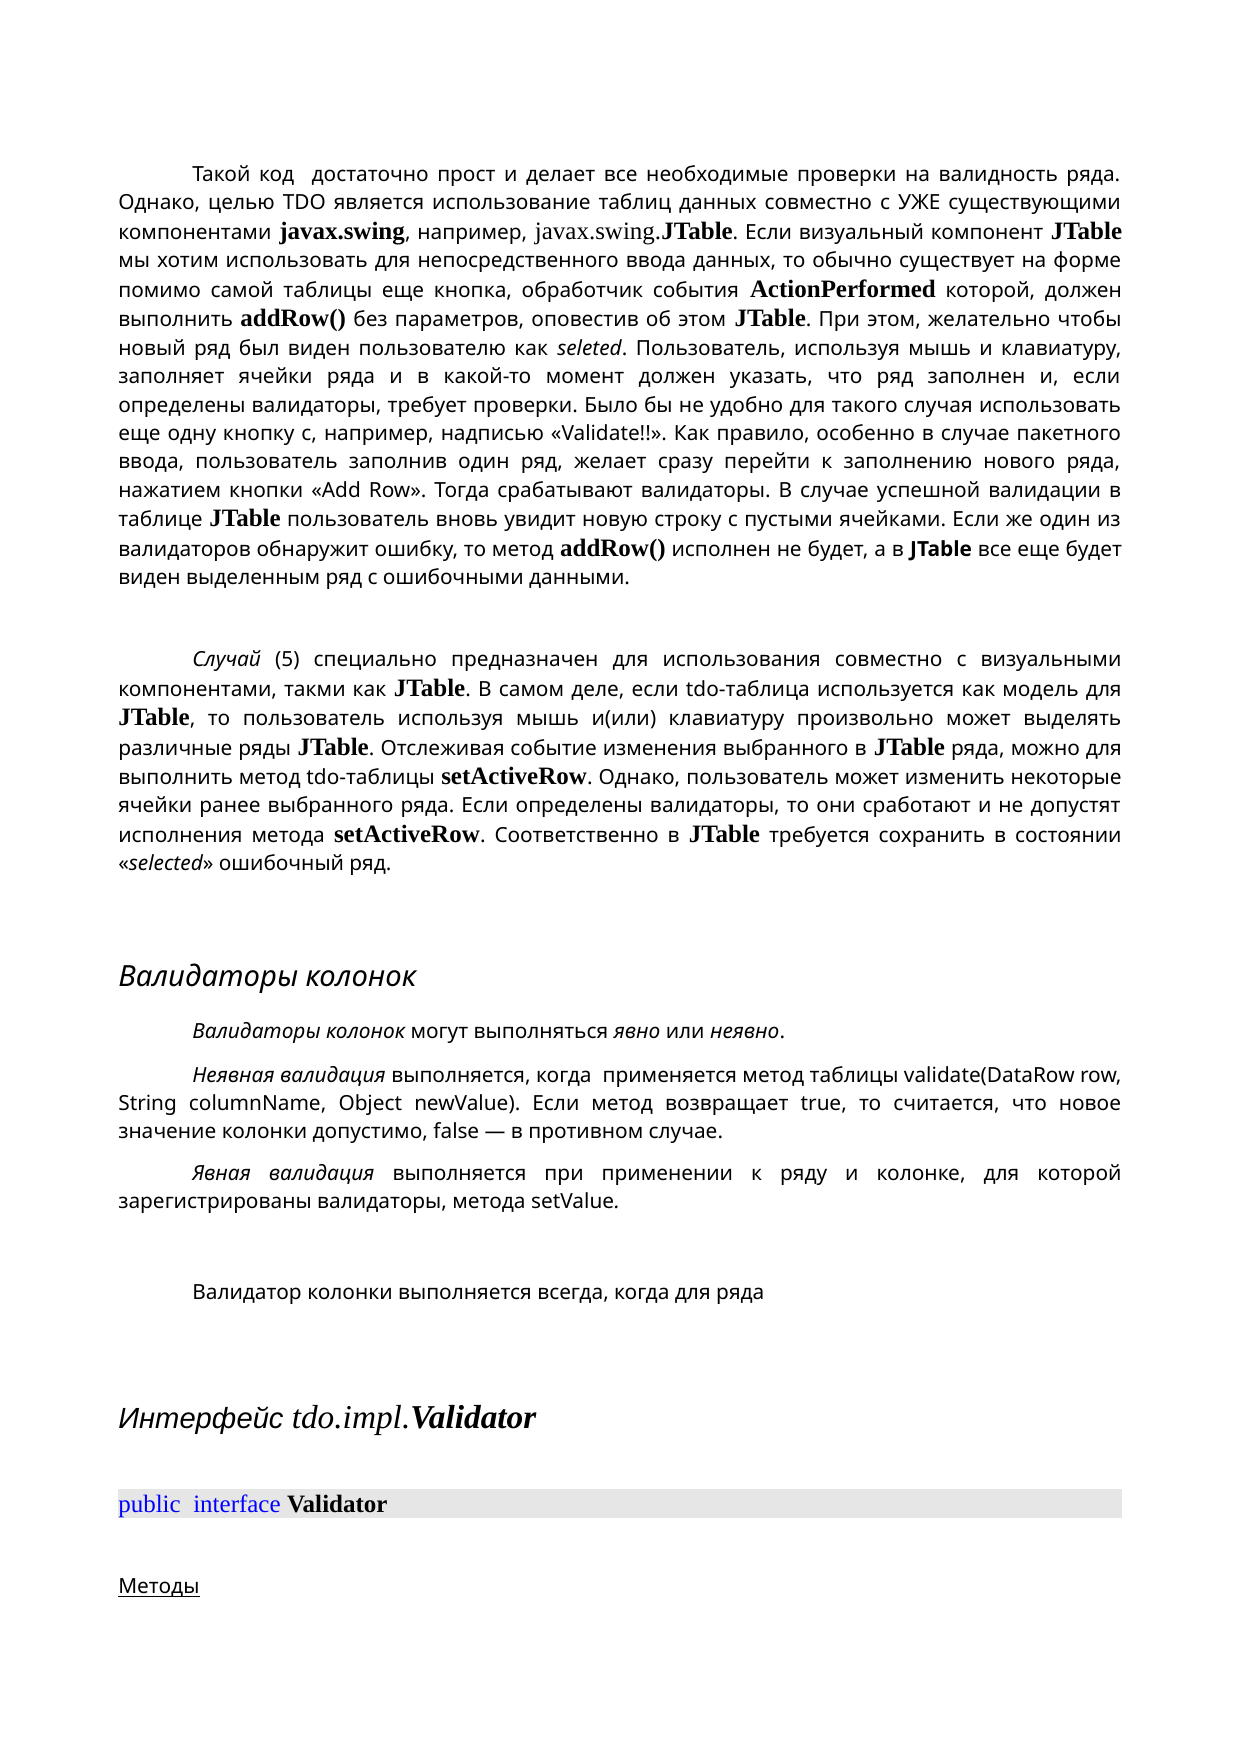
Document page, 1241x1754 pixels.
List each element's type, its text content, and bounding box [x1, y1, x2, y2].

text Неявная валидация выполняется, когда применяется метод таблицы validate(DataRow row, String columnName, Object newValue). Если метод возвращает true, то считается, что новое значение колонки допустимо, false — в противном случае. [118, 1060, 1122, 1145]
text Явная валидация выполняется при применении к ряду и колонке, для которой зарегистрированы валидаторы, метода setValue. [118, 1158, 1122, 1214]
text Валидаторы колонок могут выполняться явно или неявно. [118, 1008, 1122, 1047]
text Такой код достаточно прост и делает все необходимые проверки на валидность ряда. Однако, целью TDO является использование таблиц данных совместно с УЖЕ существующими компонентами javax.swing, например, javax.swing.JTable. Если визуальный компонент JTable мы хотим использовать для непосредственного ввода данных, то обычно существует на форме помимо самой таблицы еще кнопка, обработчик события ActionPerformed которой, должен выполнить addRow() без параметров, оповестив об этом JTable. При этом, желательно чтобы новый ряд был виден пользователю как seleted. Пользователь, используя мышь и клавиатуру, заполняет ячейки ряда и в какой-то момент должен указать, что ряд заполнен и, если определены валидаторы, требует проверки. Было бы не удобно для такого случая использовать еще одну кнопку с, например, надписью «Validate!!». Как правило, особенно в случае пакетного ввода, пользователь заполнив один ряд, желает сразу перейти к заполнению нового ряда, нажатием кнопки «Add Row». Тогда срабатывают валидаторы. В случае успешной валидации в таблице JTable пользователь вновь увидит новую строку с пустыми ячейками. Если же один из валидаторов обнаружит ошибку, то метод addRow() исполнен не будет, а в JTable все еще будет виден выделенным ряд с ошибочными данными. [118, 159, 1122, 591]
subtitle Валидаторы колонок [118, 955, 1122, 995]
text public interface Validator [118, 1489, 1122, 1518]
subtitle Интерфейс tdo.impl.Validator [118, 1397, 1122, 1436]
text Случай (5) специально предназначен для использования совместно с визуальными компонентами, такми как JTable. В самом деле, если tdo-таблица используется как модель для JTable, то пользователь используя мышь и(или) клавиатуру произвольно может выделять различные ряды JTable. Отслеживая событие изменения выбранного в JTable ряда, можно для выполнить метод tdo-таблицы setActiveRow. Однако, пользователь может изменить некоторые ячейки ранее выбранного ряда. Если определены валидаторы, то они сработают и не допустят исполнения метода setActiveRow. Соответственно в JTable требуется сохранить в состоянии «selected» ошибочный ряд. [118, 644, 1122, 877]
text Методы [118, 1572, 1122, 1600]
text Валидатор колонки выполняется всегда, когда для ряда [118, 1268, 1122, 1308]
